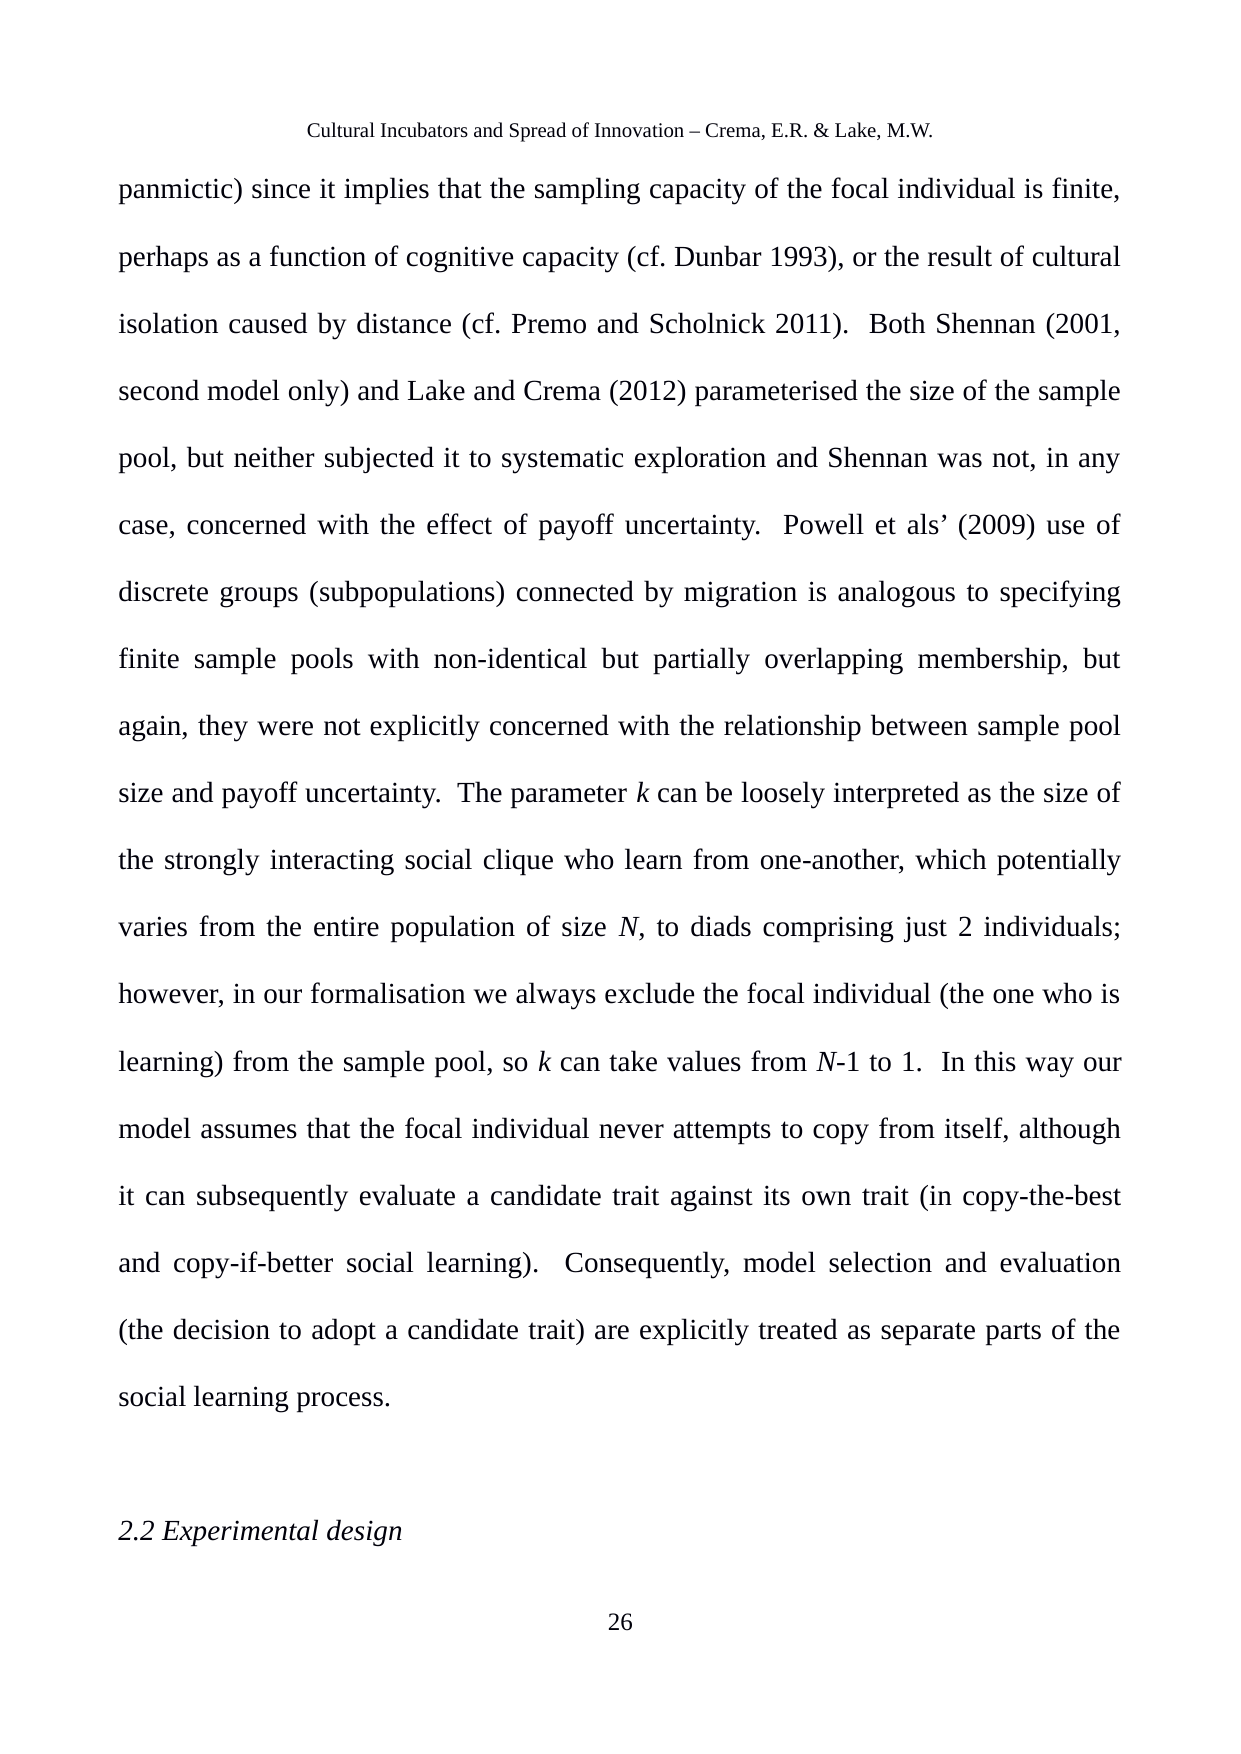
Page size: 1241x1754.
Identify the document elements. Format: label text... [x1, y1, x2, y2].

text panmictic) since it implies that the sampling capacity of the focal individual is finite, perhaps as a function of cognitive capacity (cf. Dunbar 1993), or the result of cultural isolation caused by distance (cf. Premo and Scholnick 2011). Both Shennan (2001, second model only) and Lake and Crema (2012) parameterised the size of the sample pool, but neither subjected it to systematic exploration and Shennan was not, in any case, concerned with the effect of payoff uncertainty. Powell et als’ (2009) use of discrete groups (subpopulations) connected by migration is analogous to specifying finite sample pools with non-identical but partially overlapping membership, but again, they were not explicitly concerned with the relationship between sample pool size and payoff uncertainty. The parameter k can be loosely interpreted as the size of the strongly interacting social clique who learn from one-another, which potentially varies from the entire population of size N, to diads comprising just 2 individuals; however, in our formalisation we always exclude the focal individual (the one who is learning) from the sample pool, so k can take values from N-1 to 1. In this way our model assumes that the focal individual never attempts to copy from itself, although it can subsequently evaluate a candidate trait against its own trait (in copy-the-best and copy-if-better social learning). Consequently, model selection and evaluation (the decision to adopt a candidate trait) are explicitly treated as separate parts of the social learning process. [118, 172, 1122, 1413]
text 2.2 Experimental design [118, 1513, 1122, 1547]
